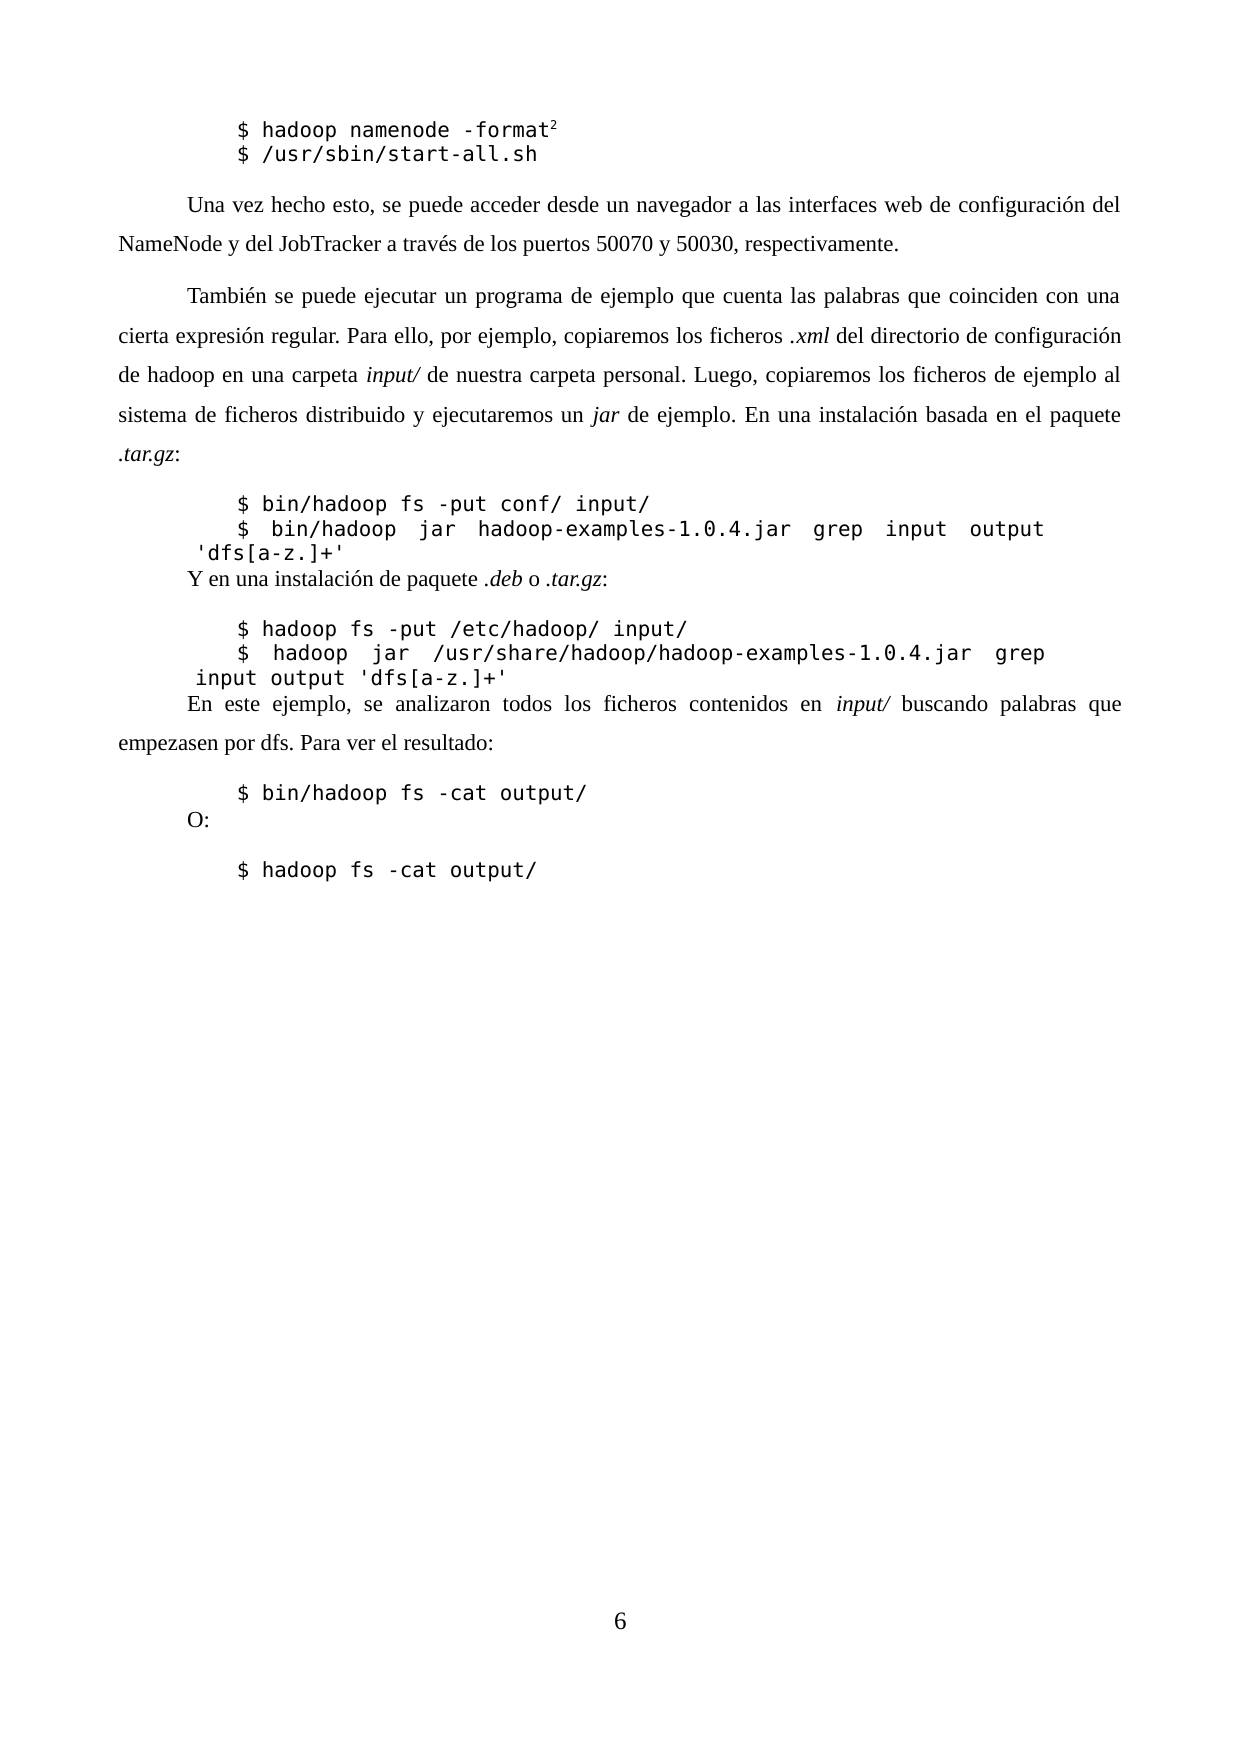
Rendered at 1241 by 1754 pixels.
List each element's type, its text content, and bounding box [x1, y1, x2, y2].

text Y en una instalación de paquete .deb o .tar.gz: [118, 565, 1122, 591]
text $ hadoop namenode -format2 [195, 118, 1045, 142]
text $ hadoop fs -put /etc/hadoop/ input/ [195, 617, 1045, 641]
text $ bin/hadoop fs -cat output/ [195, 781, 1045, 806]
text $ /usr/sbin/start-all.sh [195, 142, 1045, 167]
text También se puede ejecutar un programa de ejemplo que cuenta las palabras que coinciden con una cierta expresión regular. Para ello, por ejemplo, copiaremos los ficheros .xml del directorio de configuración de hadoop en una carpeta input/ de nuestra carpeta personal. Luego, copiaremos los ficheros de ejemplo al sistema de ficheros distribuido y ejecutaremos un jar de ejemplo. En una instalación basada en el paquete .tar.gz: [118, 282, 1122, 467]
text En este ejemplo, se analizaron todos los ficheros contenidos en input/ buscando palabras que empezasen por dfs. Para ver el resultado: [118, 690, 1122, 756]
text $ bin/hadoop jar hadoop-examples-1.0.4.jar grep input output 'dfs[a-z.]+' [195, 517, 1045, 565]
text $ hadoop jar /usr/share/hadoop/hadoop-examples-1.0.4.jar grep input output 'dfs[a-z.]+' [195, 641, 1045, 690]
text $ bin/hadoop fs -put conf/ input/ [195, 492, 1045, 517]
text $ hadoop fs -cat output/ [195, 858, 1045, 882]
text Una vez hecho esto, se puede acceder desde un navegador a las interfaces web de configuración del NameNode y del JobTracker a través de los puertos 50070 y 50030, respectivamente. [118, 191, 1122, 257]
text O: [118, 806, 1122, 832]
